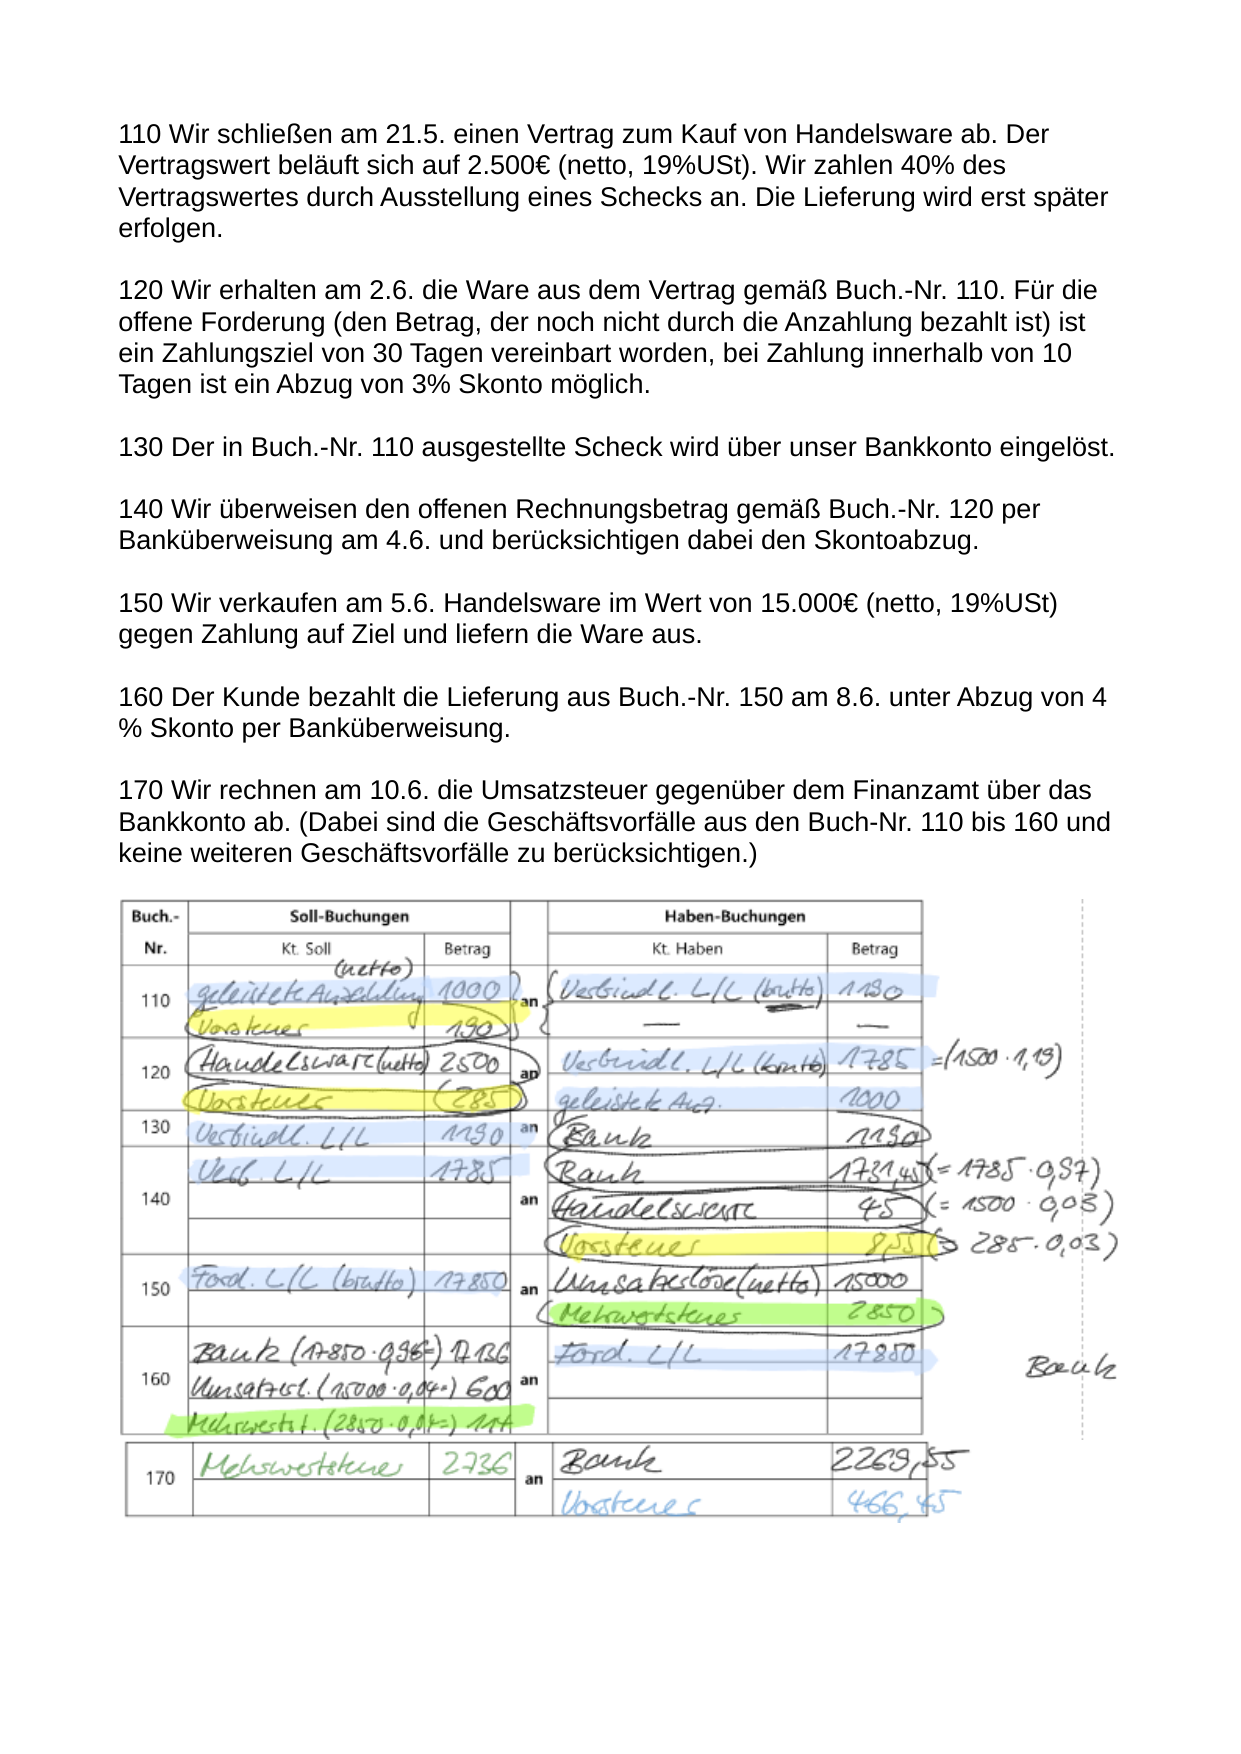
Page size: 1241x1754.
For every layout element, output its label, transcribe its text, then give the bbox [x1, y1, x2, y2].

text 120 Wir erhalten am 2.6. die Ware aus dem Vertrag gemäß Buch.-Nr. 110. Für die offene Forderung (den Betrag, der noch nicht durch die Anzahlung bezahlt ist) ist ein Zahlungsziel von 30 Tagen vereinbart worden, bei Zahlung innerhalb von 10 Tagen ist ein Abzug von 3% Skonto möglich. [118, 274, 1122, 399]
text 170 Wir rechnen am 10.6. die Umsatzsteuer gegenüber dem Finanzamt über das Bankkonto ab. (Dabei sind die Geschäftsvorfälle aus den Buch-Nr. 110 bis 160 und keine weiteren Geschäftsvorfälle zu berücksichtigen.) [118, 774, 1122, 868]
text 160 Der Kunde bezahlt die Lieferung aus Buch.-Nr. 150 am 8.6. unter Abzug von 4 % Skonto per Banküberweisung. [118, 681, 1122, 743]
text 110 Wir schließen am 21.5. einen Vertrag zum Kauf von Handelsware ab. Der Vertragswert beläuft sich auf 2.500€ (netto, 19%USt). Wir zahlen 40% des Vertragswertes durch Ausstellung eines Schecks an. Die Lieferung wird erst später erfolgen. [118, 118, 1122, 243]
text 150 Wir verkaufen am 5.6. Handelsware im Wert von 15.000€ (netto, 19%USt) gegen Zahlung auf Ziel und liefern die Ware aus. [118, 587, 1122, 649]
picture [119, 899, 1121, 1523]
text 130 Der in Buch.-Nr. 110 ausgestellte Scheck wird über unser Bankkonto eingelöst. [118, 431, 1122, 462]
text 140 Wir überweisen den offenen Rechnungsbetrag gemäß Buch.-Nr. 120 per Banküberweisung am 4.6. und berücksichtigen dabei den Skontoabzug. [118, 493, 1122, 556]
